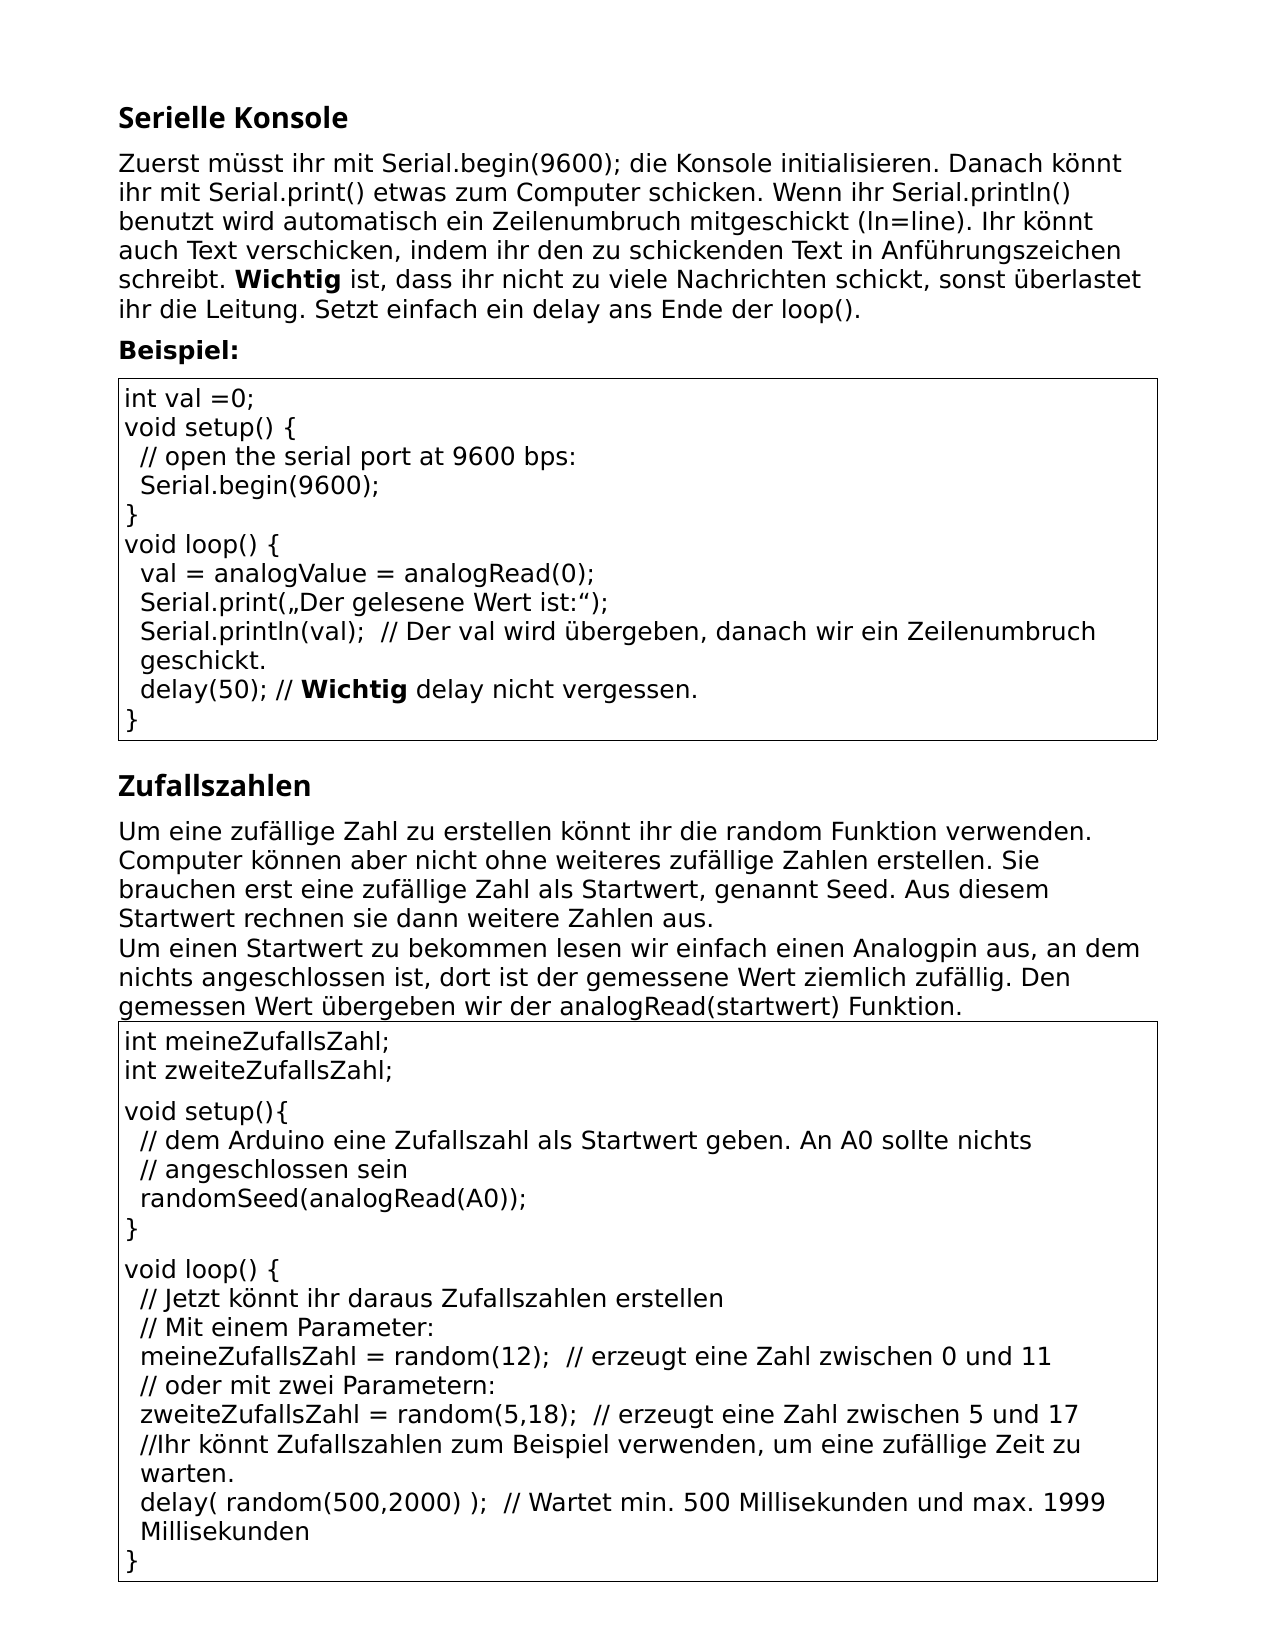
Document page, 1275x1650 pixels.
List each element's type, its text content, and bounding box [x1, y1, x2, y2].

text Um eine zufällige Zahl zu erstellen könnt ihr die random Funktion verwenden. [118, 817, 1157, 846]
subtitle Serielle Konsole [118, 97, 1157, 137]
text Beispiel: [118, 337, 1157, 366]
text Zuerst müsst ihr mit Serial.begin(9600); die Konsole initialisieren. Danach könnt ihr mit Serial.print() etwas zum Computer schicken. Wenn ihr Serial.println() benutzt wird automatisch ein Zeilenumbruch mitgeschickt (ln=line). Ihr könnt auch Text verschicken, indem ihr den zu schickenden Text in Anführungszeichen schreibt. Wichtig ist, dass ihr nicht zu viele Nachrichten schickt, sonst überlastet ihr die Leitung. Setzt einfach ein delay ans Ende der loop(). [118, 149, 1157, 324]
text Computer können aber nicht ohne weiteres zufällige Zahlen erstellen. Sie brauchen erst eine zufällige Zahl als Startwert, genannt Seed. Aus diesem Startwert rechnen sie dann weitere Zahlen aus. [118, 846, 1157, 934]
table_header int val =0; void setup() { // open the serial port at 9600 bps: Serial.begin(9600); } void loop() { val = analogValue = analogRead(0); Serial.print(„Der gelesene Wert ist:“); Serial.println(val); // Der val wird übergeben, danach wir ein Zeilenumbruch geschickt. delay(50); // Wichtig delay nicht vergessen. } [119, 379, 1157, 740]
table_header int meineZufallsZahl; int zweiteZufallsZahl; void setup(){ // dem Arduino eine Zufallszahl als Startwert geben. An A0 sollte nichts // angeschlossen sein randomSeed(analogRead(A0)); } void loop() { // Jetzt könnt ihr daraus Zufallszahlen erstellen // Mit einem Parameter: meineZufallsZahl = random(12); // erzeugt eine Zahl zwischen 0 und 11 // oder mit zwei Parametern: zweiteZufallsZahl = random(5,18); // erzeugt eine Zahl zwischen 5 und 17 //Ihr könnt Zufallszahlen zum Beispiel verwenden, um eine zufällige Zeit zu warten. delay( random(500,2000) ); // Wartet min. 500 Millisekunden und max. 1999 Millisekunden } [119, 1022, 1157, 1581]
subtitle Zufallszahlen [118, 765, 1157, 804]
text Um einen Startwert zu bekommen lesen wir einfach einen Analogpin aus, an dem nichts angeschlossen ist, dort ist der gemessene Wert ziemlich zufällig. Den gemessen Wert übergeben wir der analogRead(startwert) Funktion. [118, 934, 1157, 1021]
